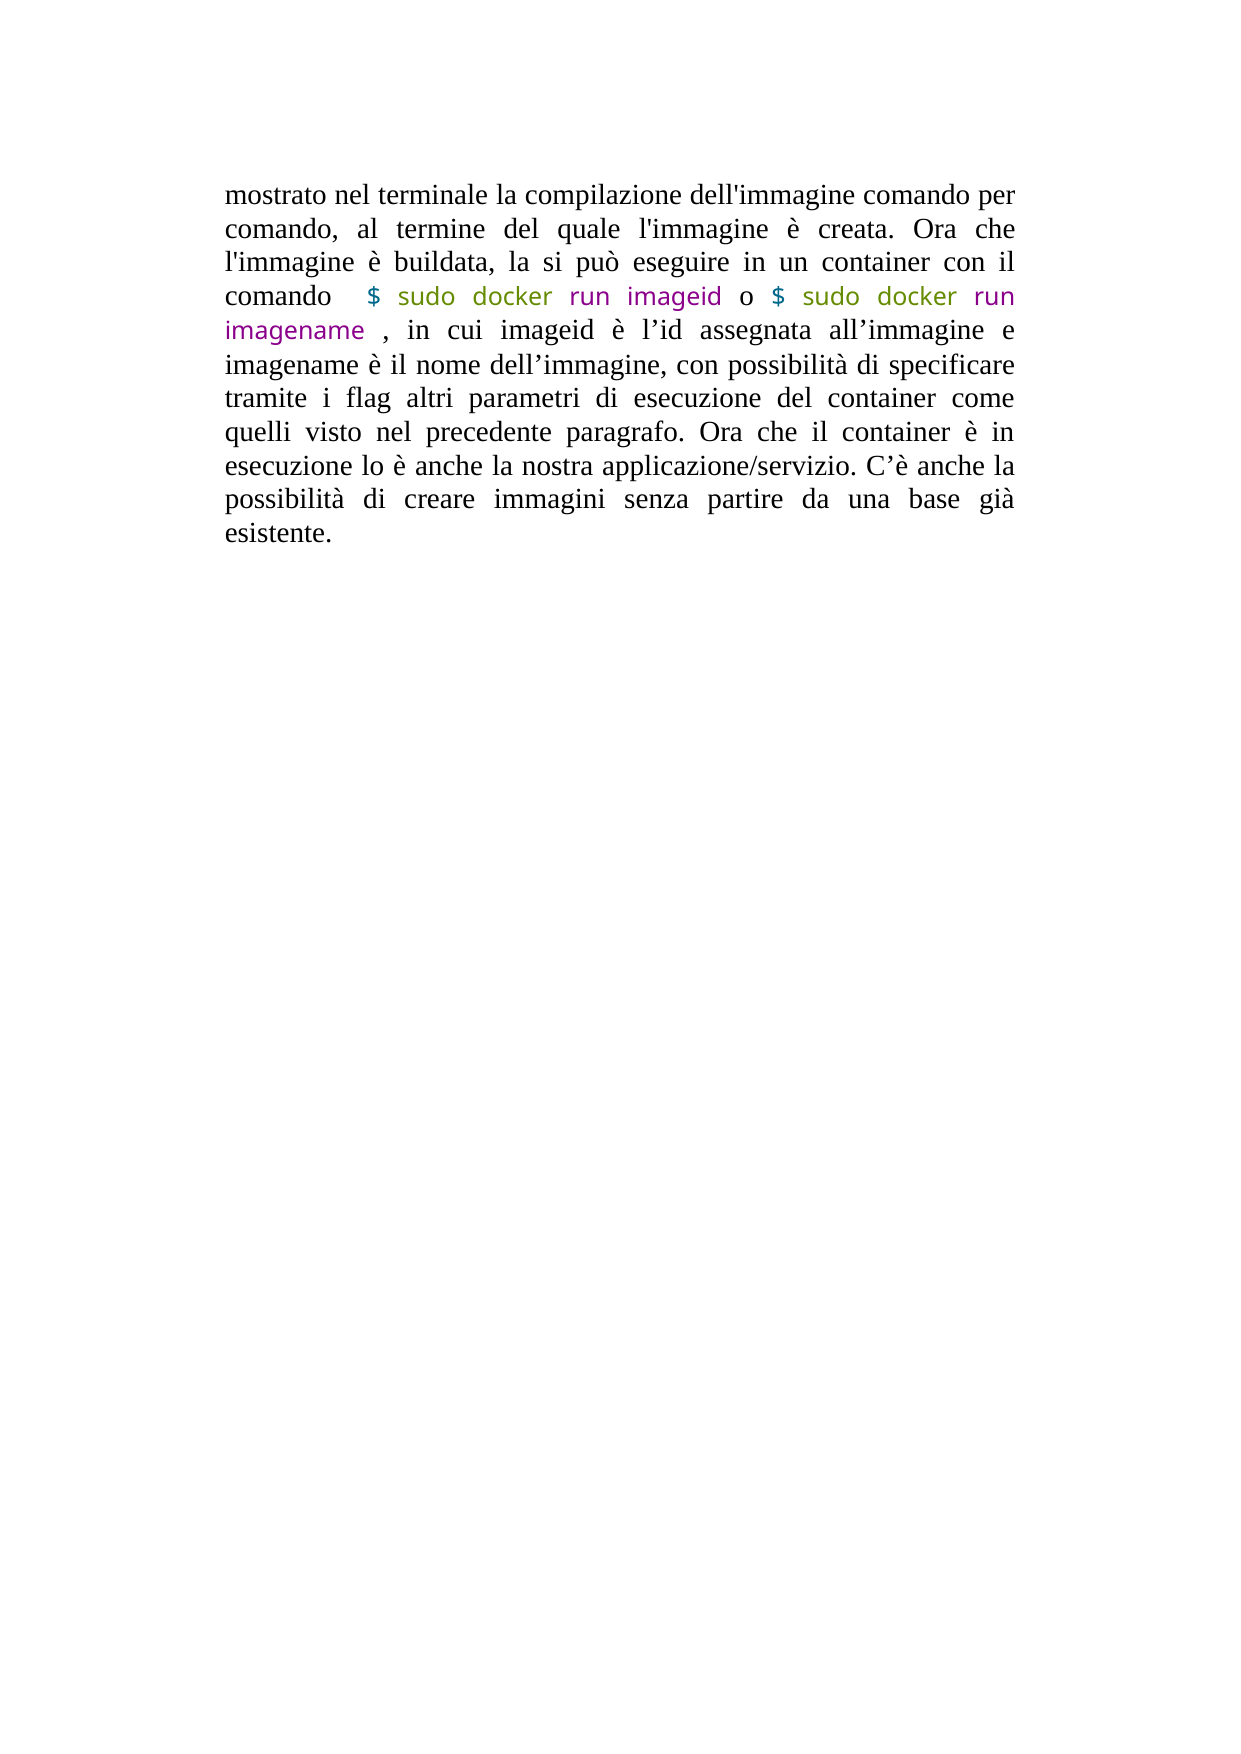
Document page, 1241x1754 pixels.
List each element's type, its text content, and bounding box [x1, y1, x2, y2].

text mostrato nel terminale la compilazione dell'immagine comando per comando, al termine del quale l'immagine è creata. Ora che l'immagine è buildata, la si può eseguire in un container con il comando $ sudo docker run imageid o $ sudo docker run imagename , in cui imageid è l’id assegnata all’immagine e imagename è il nome dell’immagine, con possibilità di specificare tramite i flag altri parametri di esecuzione del container come quelli visto nel precedente paragrafo. Ora che il container è in esecuzione lo è anche la nostra applicazione/servizio. C’è anche la possibilità di creare immagini senza partire da una base già esistente. [224, 177, 1016, 548]
